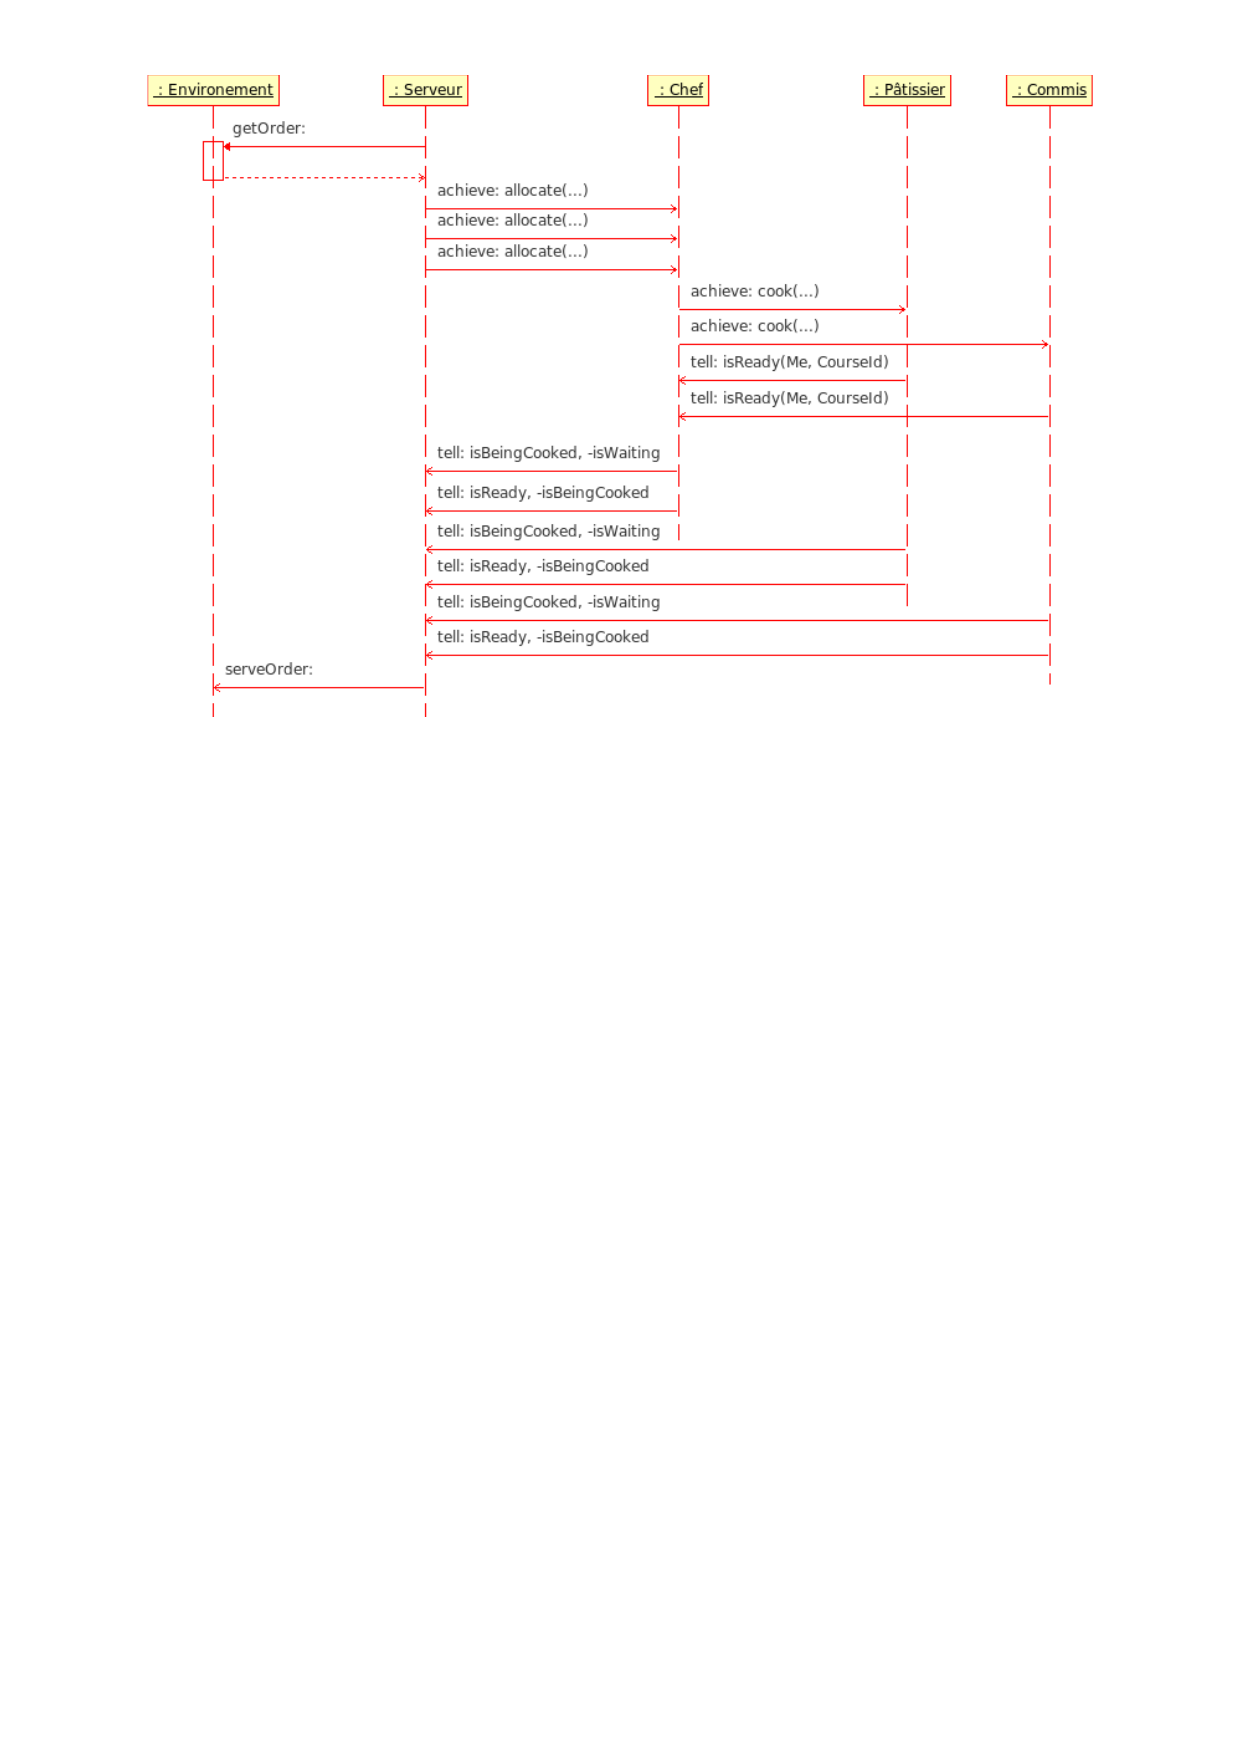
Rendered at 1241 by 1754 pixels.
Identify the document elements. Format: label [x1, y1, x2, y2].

picture [147, 75, 1093, 717]
